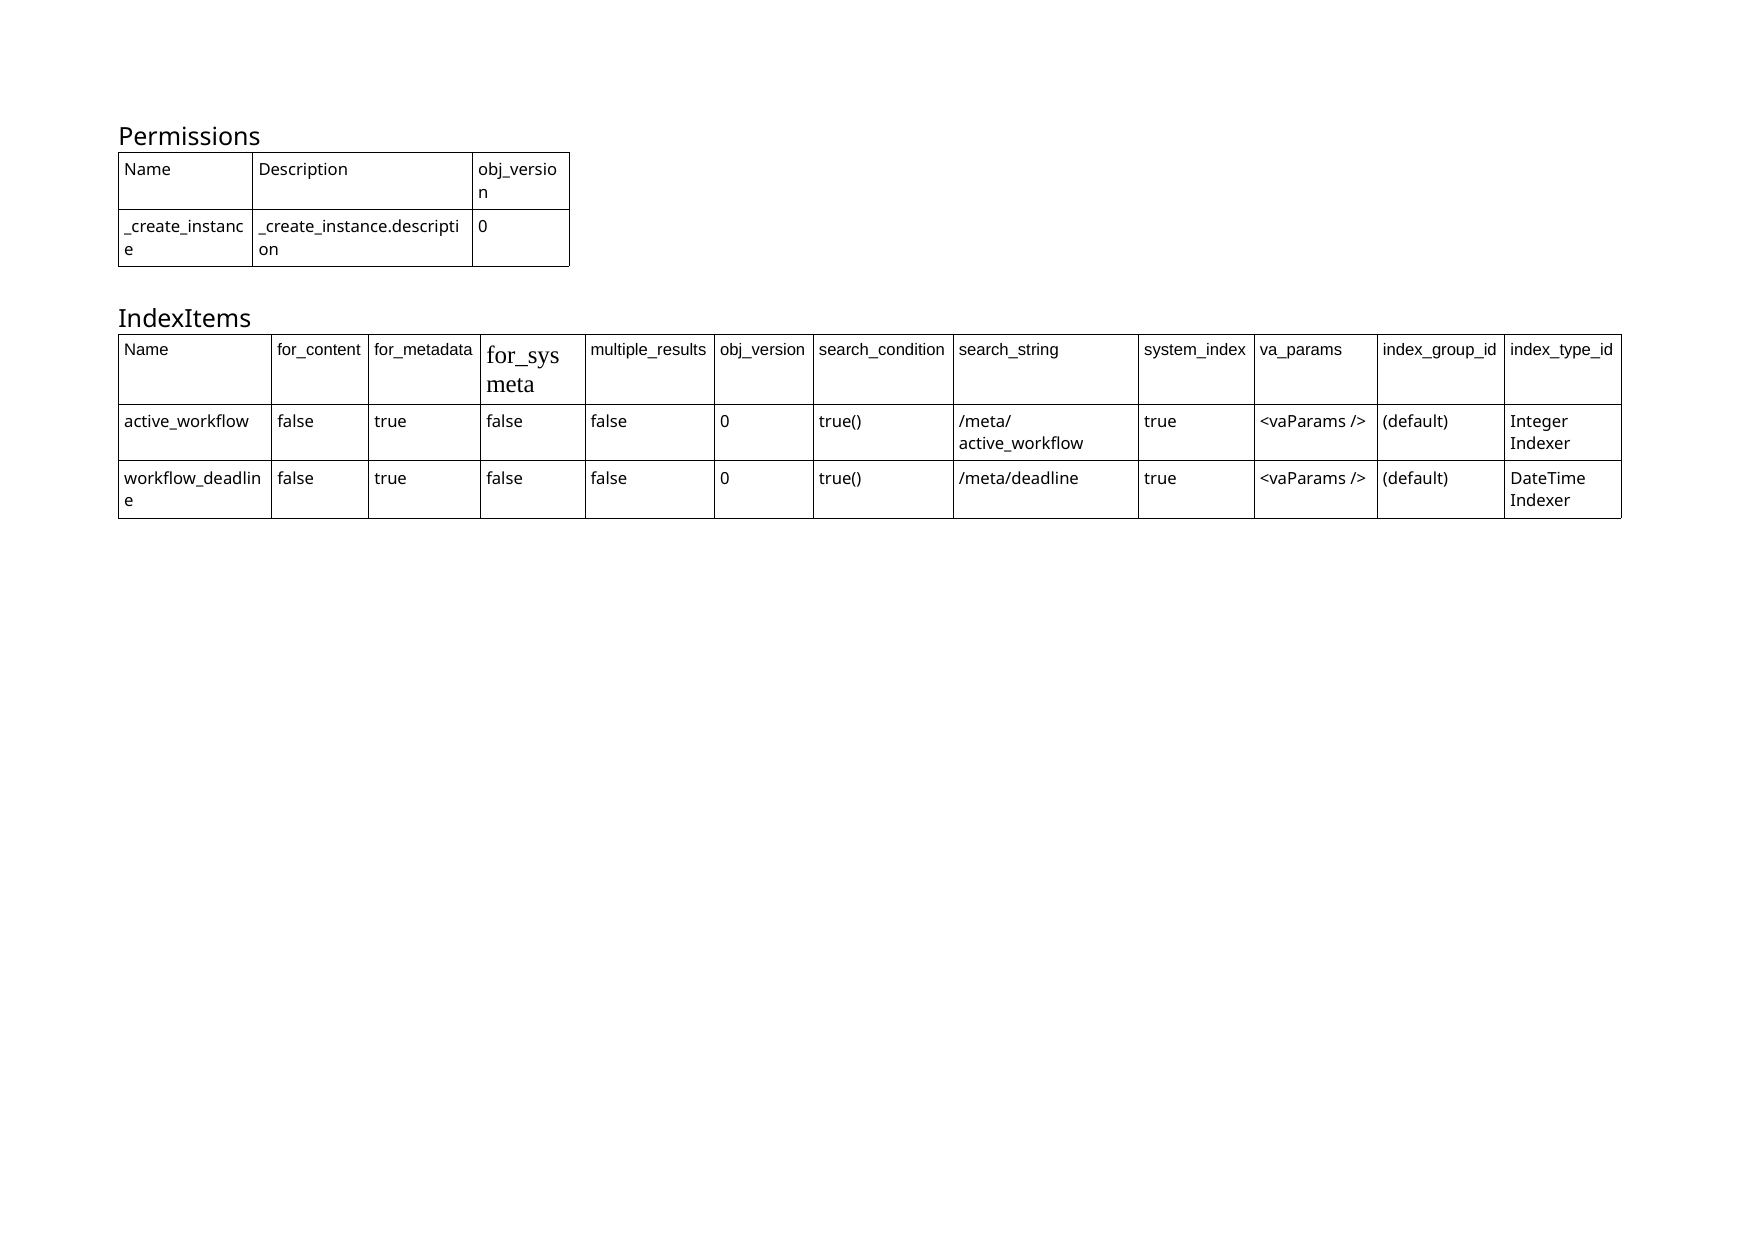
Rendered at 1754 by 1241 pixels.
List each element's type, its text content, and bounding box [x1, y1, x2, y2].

table_header index_group_id [1378, 335, 1504, 403]
table_cell false [481, 405, 585, 460]
table_header for_content [272, 335, 368, 403]
table_cell (default) [1378, 405, 1504, 460]
table_cell true [1139, 461, 1254, 517]
table_cell true [369, 461, 480, 517]
table_cell true [1139, 405, 1254, 460]
table_cell false [586, 405, 714, 460]
table_cell <vaParams /> [1255, 461, 1377, 517]
table_header search_condition [814, 335, 953, 403]
table_cell 0 [715, 461, 813, 517]
table_header index_type_id [1505, 335, 1621, 403]
table_cell _create_instance [119, 210, 252, 266]
table_header for_sysmeta [481, 335, 585, 403]
text IndexItems [118, 300, 1636, 334]
table_header multiple_results [586, 335, 714, 403]
table_cell true() [814, 461, 953, 517]
table_header Name [119, 153, 252, 209]
table_header Description [253, 153, 472, 209]
table_cell (default) [1378, 461, 1504, 517]
table_cell Integer Indexer [1505, 405, 1621, 460]
table_header Name [119, 335, 271, 403]
table_cell active_workflow [119, 405, 271, 460]
table_cell workflow_deadline [119, 461, 271, 517]
table_cell /meta/deadline [954, 461, 1138, 517]
table_cell false [272, 405, 368, 460]
table_cell false [481, 461, 585, 517]
table_cell false [586, 461, 714, 517]
table_header obj_version [473, 153, 569, 209]
table_cell 0 [715, 405, 813, 460]
table_cell _create_instance.description [253, 210, 472, 266]
table_header obj_version [715, 335, 813, 403]
table_header system_index [1139, 335, 1254, 403]
table_header for_metadata [369, 335, 480, 403]
table_cell 0 [473, 210, 569, 266]
table_header va_params [1255, 335, 1377, 403]
table_cell <vaParams /> [1255, 405, 1377, 460]
table_cell false [272, 461, 368, 517]
table_cell /meta/active_workflow [954, 405, 1138, 460]
table_cell true [369, 405, 480, 460]
table_cell true() [814, 405, 953, 460]
text Permissions [118, 118, 1636, 152]
table_cell DateTime Indexer [1505, 461, 1621, 517]
table_header search_string [954, 335, 1138, 403]
